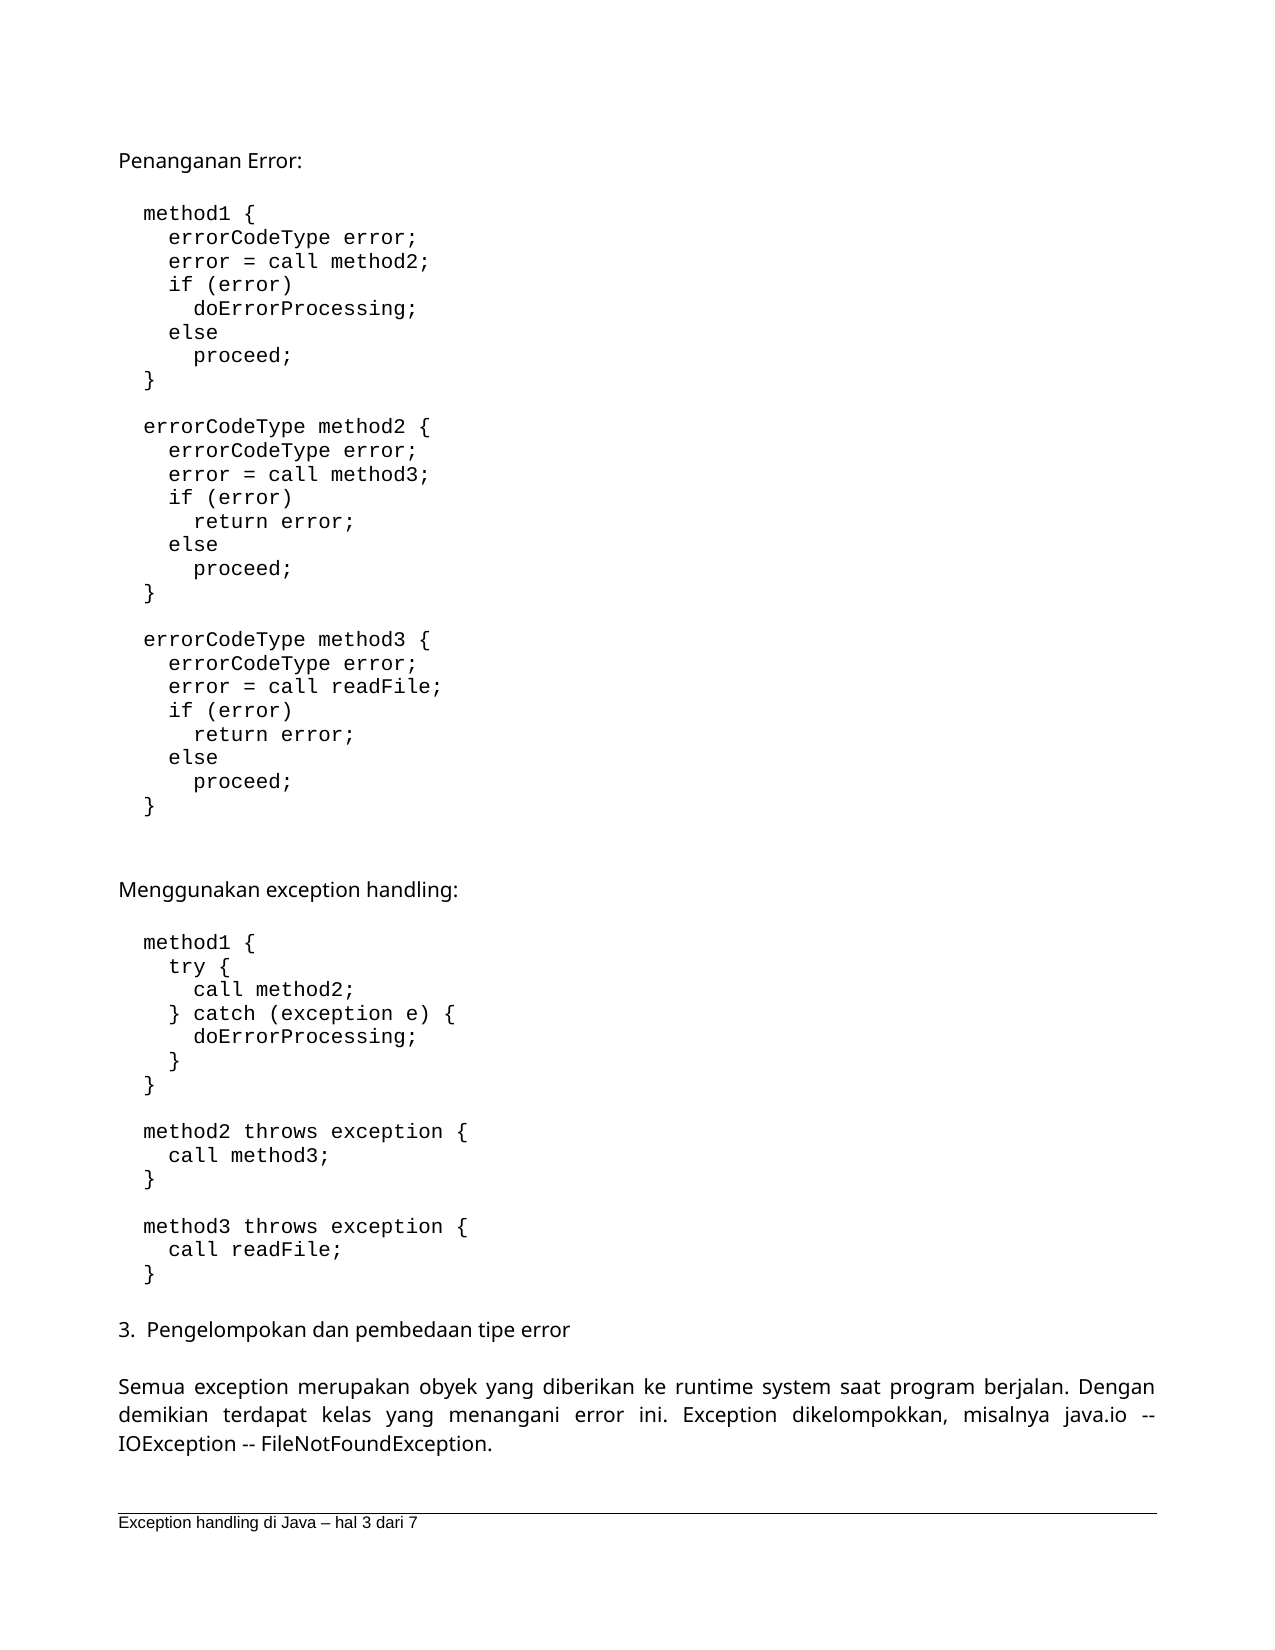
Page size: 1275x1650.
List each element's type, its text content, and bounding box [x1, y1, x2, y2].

text call method2; [118, 979, 1157, 1003]
text } [118, 582, 1157, 605]
text method2 throws exception { [118, 1121, 1157, 1145]
text proceed; [118, 558, 1157, 582]
text } [118, 794, 1157, 818]
text 3. Pengelompokan dan pembedaan tipe error [118, 1315, 1157, 1343]
text Semua exception merupakan obyek yang diberikan ke runtime system saat program berjalan. Dengan demikian terdapat kelas yang menangani error ini. Exception dikelompokkan, misalnya java.io -- IOException -- FileNotFoundException. [118, 1372, 1157, 1457]
text if (error) [118, 274, 1157, 298]
text error = call readFile; [118, 676, 1157, 700]
text call method3; [118, 1145, 1157, 1168]
text proceed; [118, 771, 1157, 794]
text return error; [118, 511, 1157, 534]
text Menggunakan exception handling: [118, 875, 1157, 903]
text error = call method3; [118, 463, 1157, 487]
text method3 throws exception { [118, 1216, 1157, 1239]
text errorCodeType method3 { [118, 629, 1157, 653]
text doErrorProcessing; [118, 1027, 1157, 1050]
text } [118, 1074, 1157, 1097]
text Penanganan Error: [118, 147, 1157, 175]
text if (error) [118, 700, 1157, 724]
text method1 { [118, 203, 1157, 227]
text } [118, 1168, 1157, 1192]
text doErrorProcessing; [118, 298, 1157, 322]
text return error; [118, 724, 1157, 747]
text errorCodeType error; [118, 440, 1157, 463]
text errorCodeType error; [118, 227, 1157, 251]
text else [118, 534, 1157, 558]
text method1 { [118, 932, 1157, 956]
text else [118, 322, 1157, 345]
text proceed; [118, 345, 1157, 369]
text } [118, 1263, 1157, 1287]
text error = call method2; [118, 251, 1157, 274]
text } catch (exception e) { [118, 1003, 1157, 1027]
text call readFile; [118, 1239, 1157, 1263]
text try { [118, 956, 1157, 979]
text errorCodeType error; [118, 653, 1157, 676]
text } [118, 1050, 1157, 1074]
text if (error) [118, 487, 1157, 511]
text else [118, 747, 1157, 771]
text } [118, 369, 1157, 393]
text errorCodeType method2 { [118, 416, 1157, 440]
